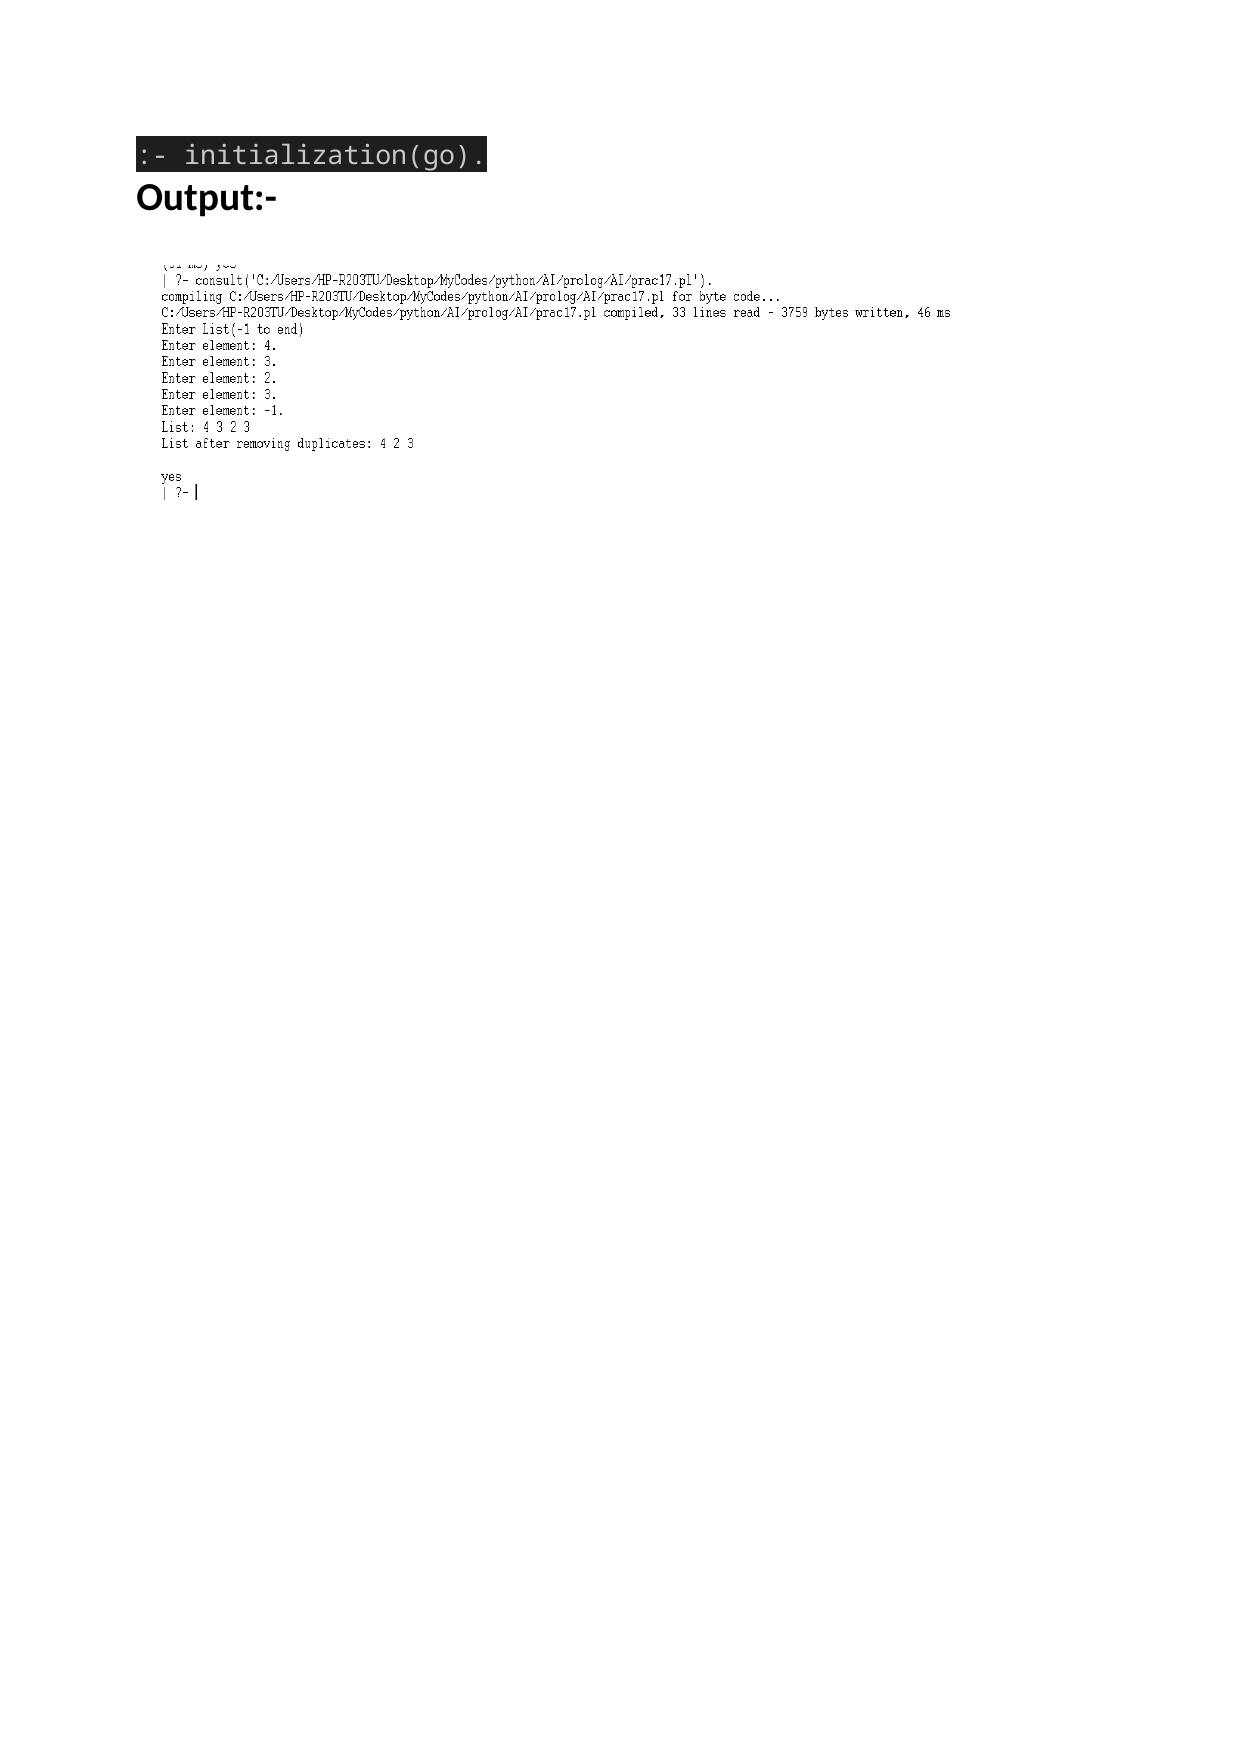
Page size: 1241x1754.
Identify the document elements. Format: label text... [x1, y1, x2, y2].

text Output:- [136, 172, 1088, 220]
text :- initialization(go). [136, 136, 1088, 172]
picture [161, 265, 1024, 508]
